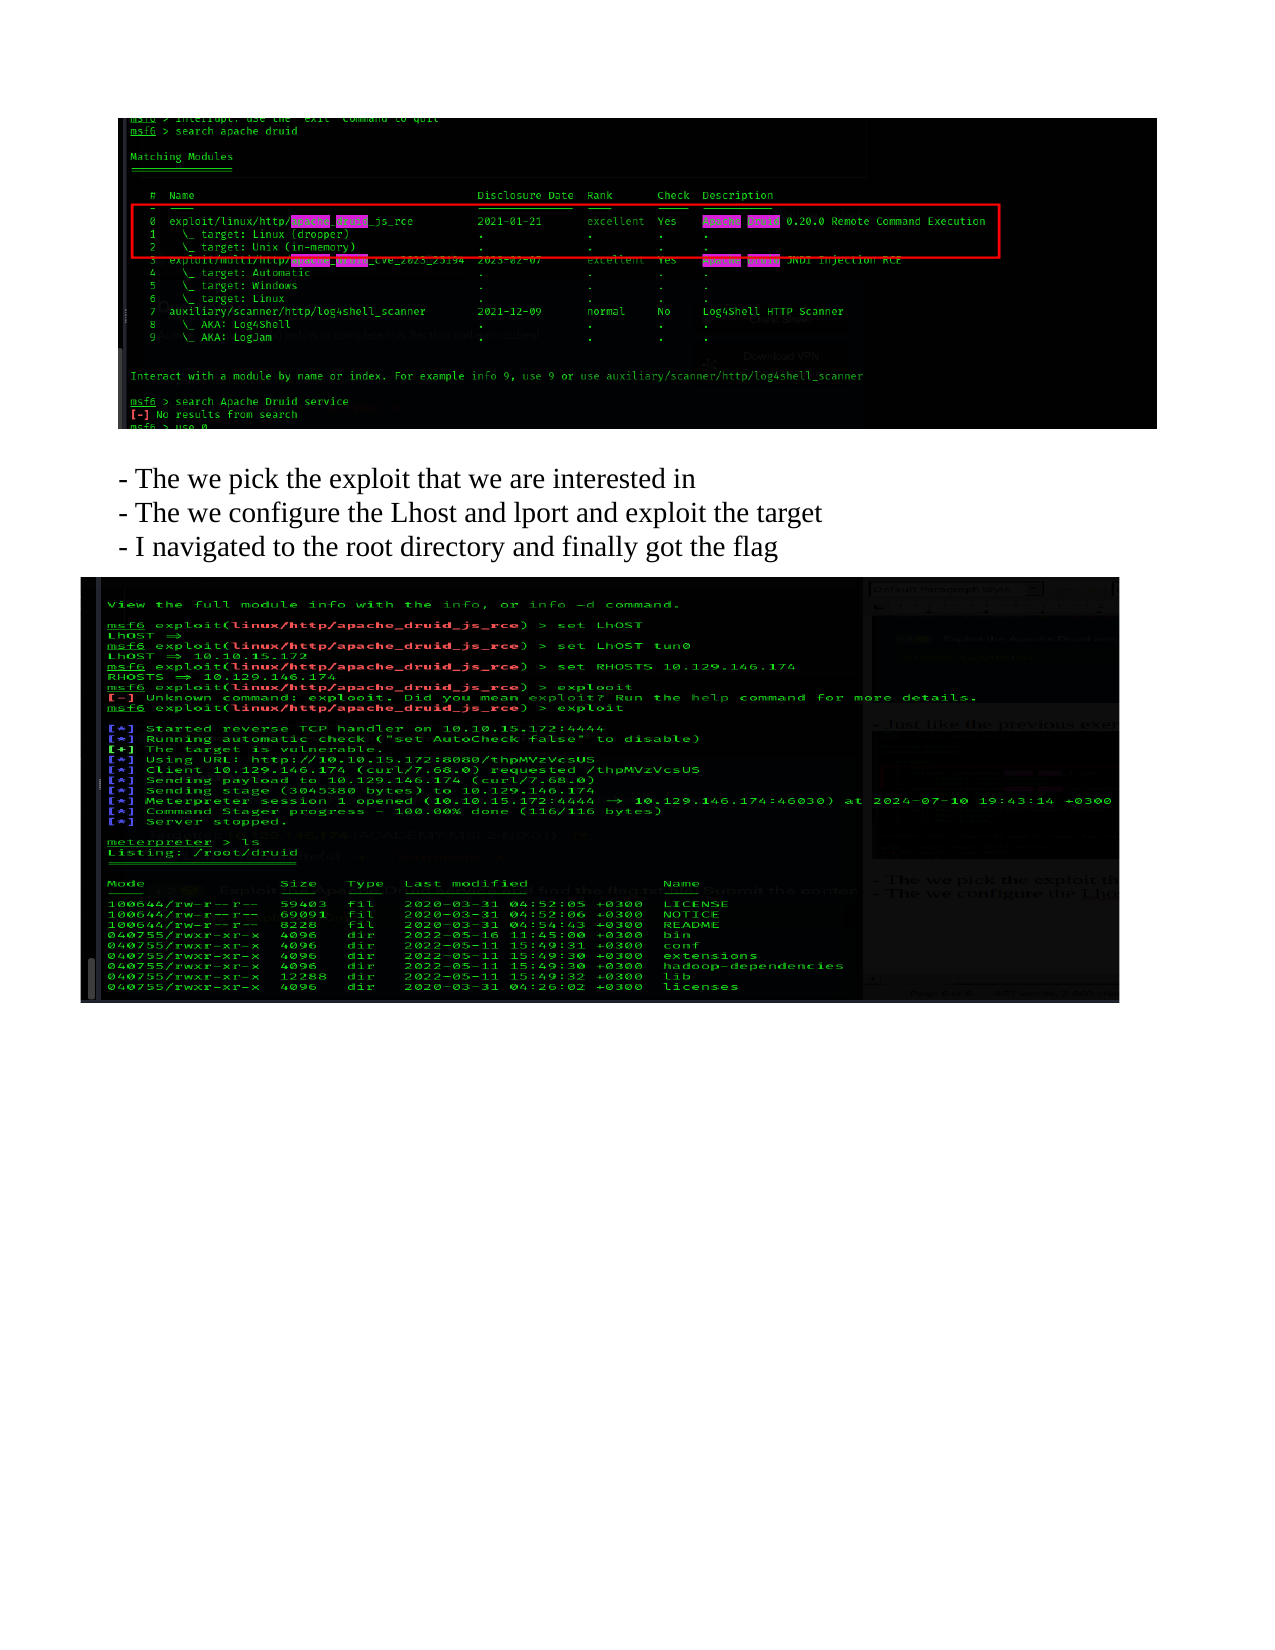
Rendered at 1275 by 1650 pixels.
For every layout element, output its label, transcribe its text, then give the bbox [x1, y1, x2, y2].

picture [118, 118, 1157, 429]
text - The we pick the exploit that we are interested in [118, 462, 1157, 495]
text - I navigated to the root directory and finally got the flag [118, 529, 1157, 562]
text - The we configure the Lhost and lport and exploit the target [118, 495, 1157, 529]
picture [80, 577, 1120, 1003]
